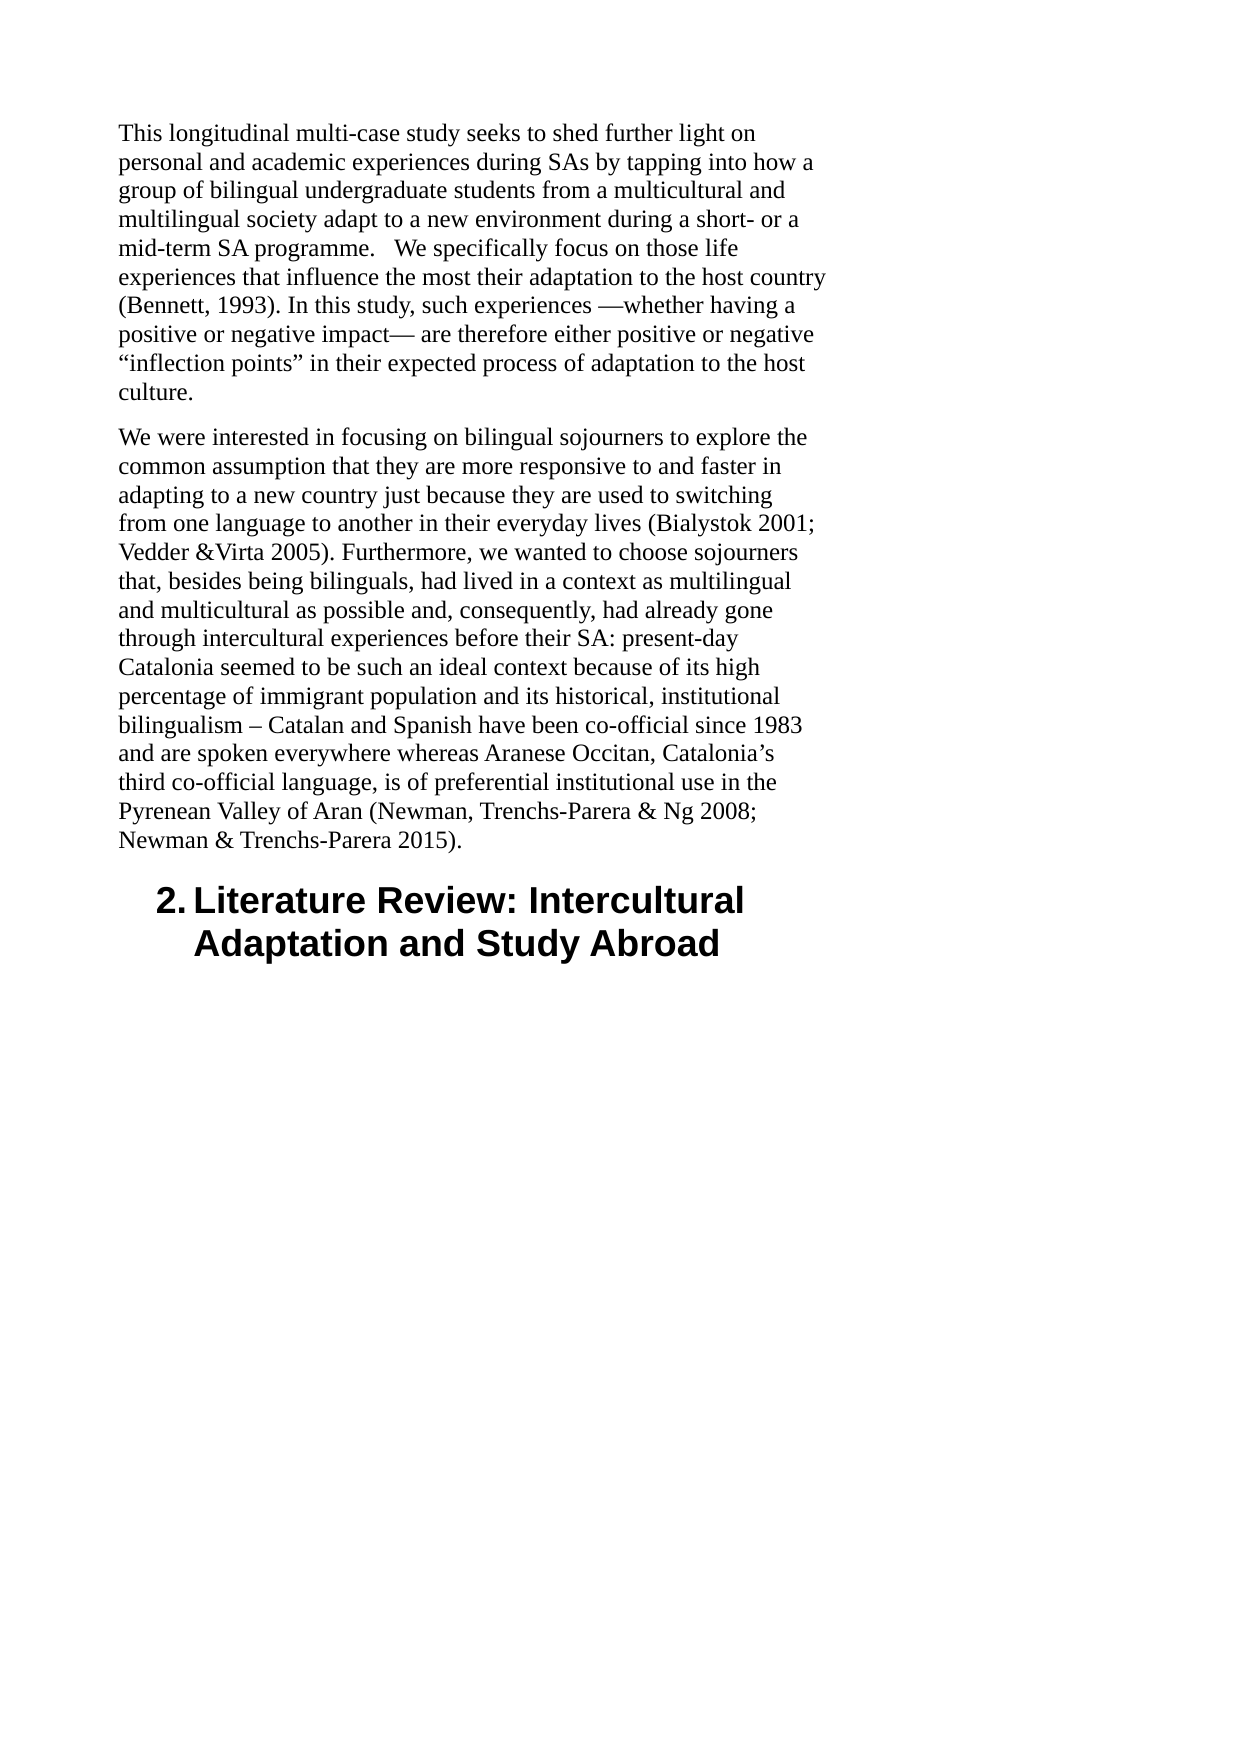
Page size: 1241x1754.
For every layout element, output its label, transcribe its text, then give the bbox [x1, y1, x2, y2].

text This longitudinal multi-case study seeks to shed further light on personal and academic experiences during SAs by tapping into how a group of bilingual undergraduate students from a multicultural and multilingual society adapt to a new environment during a short- or a mid-term SA programme. We specifically focus on those life experiences that influence the most their adaptation to the host country (Bennett, 1993). In this study, such experiences —whether having a positive or negative impact— are therefore either positive or negative “inflection points” in their expected process of adaptation to the host culture. [118, 118, 827, 406]
text We were interested in focusing on bilingual sojourners to explore the common assumption that they are more responsive to and faster in adapting to a new country just because they are used to switching from one language to another in their everyday lives (Bialystok 2001; Vedder &Virta 2005). Furthermore, we wanted to choose sojourners that, besides being bilinguals, had lived in a context as multilingual and multicultural as possible and, consequently, had already gone through intercultural experiences before their SA: present-day Catalonia seemed to be such an ideal context because of its high percentage of immigrant population and its historical, institutional bilingualism – Catalan and Spanish have been co-official since 1983 and are spoken everywhere whereas Aranese Occitan, Catalonia’s third co-official language, is of preferential institutional use in the Pyrenean Valley of Aran (Newman, Trenchs-Parera & Ng 2008; Newman & Trenchs-Parera 2015). [118, 422, 827, 853]
list Literature Review: Intercultural Adaptation and Study Abroad [156, 878, 827, 965]
